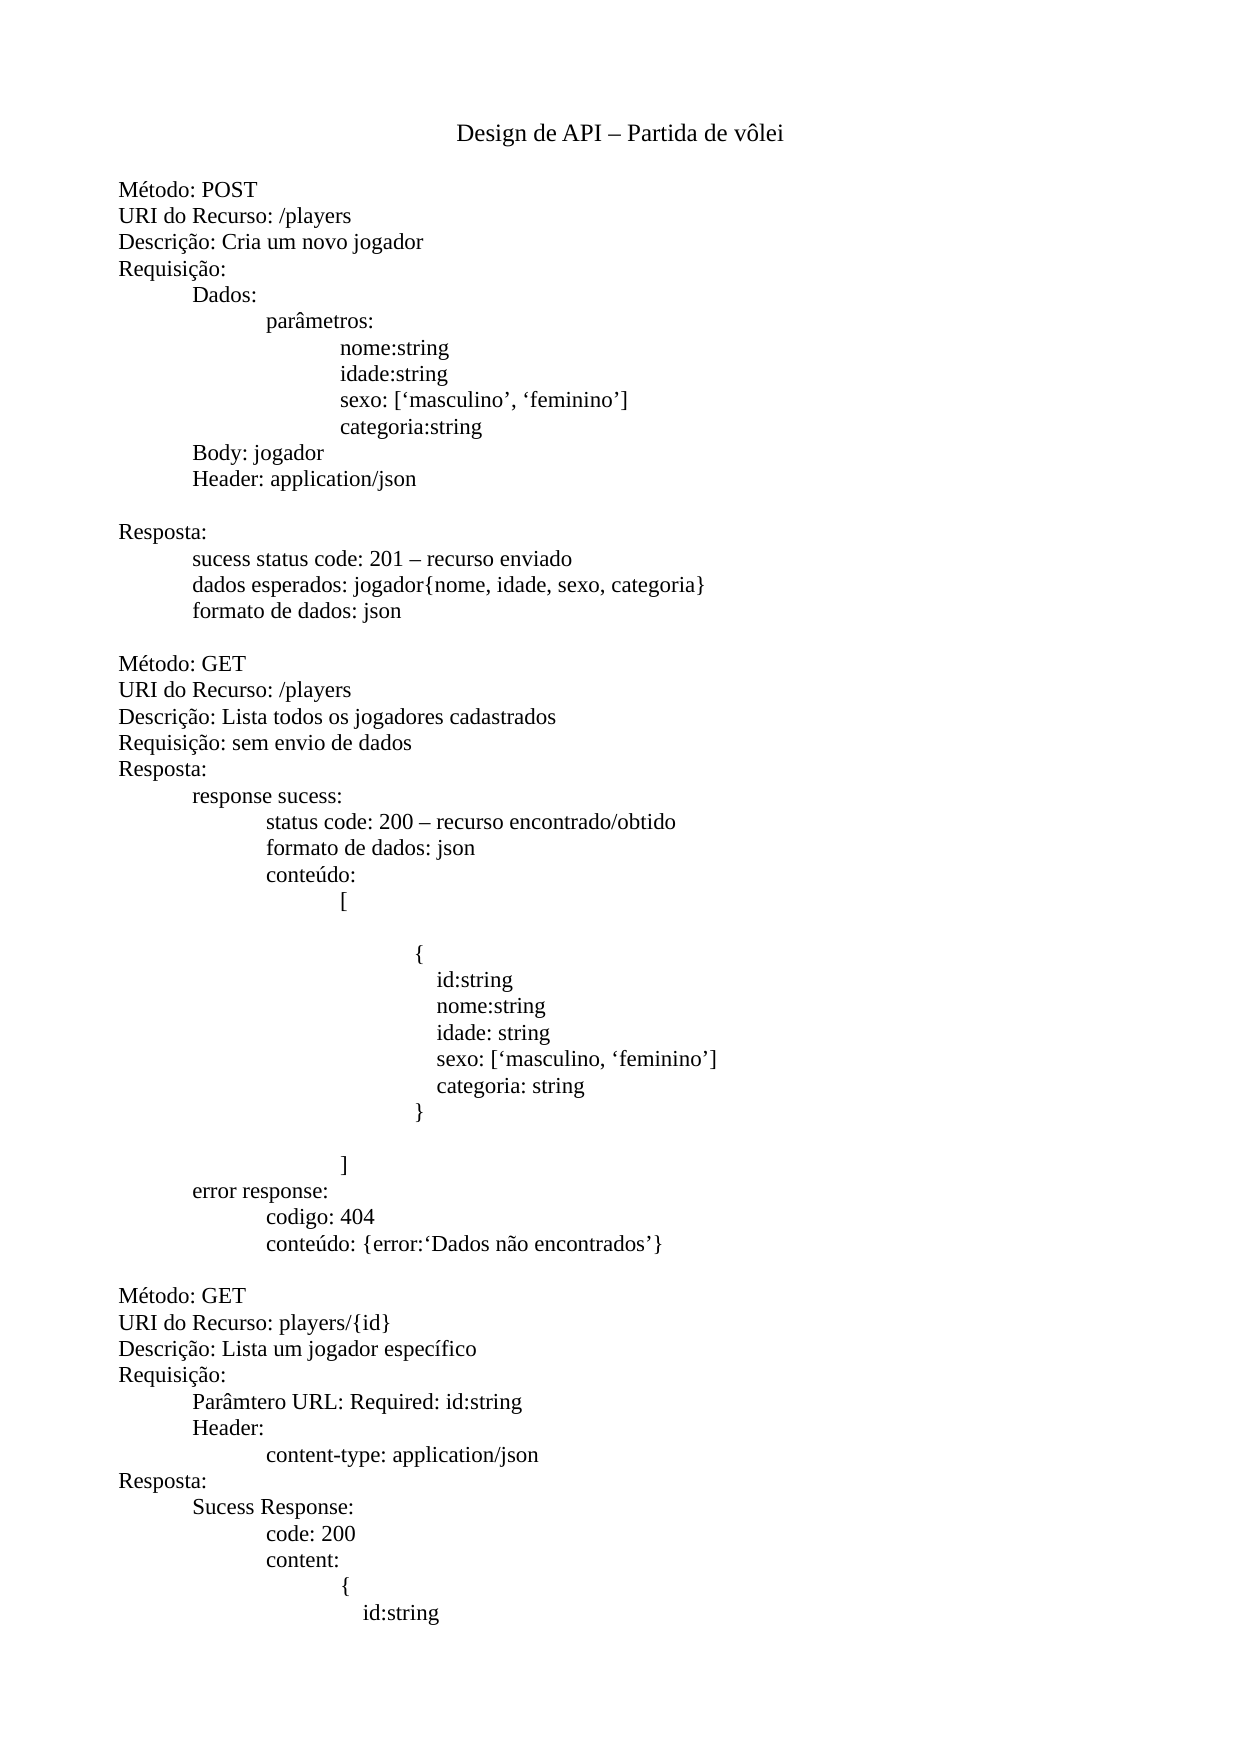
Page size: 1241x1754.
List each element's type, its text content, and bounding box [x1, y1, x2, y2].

text error response: [118, 1177, 1122, 1203]
text parâmetros: [266, 307, 1122, 334]
text Dados: [192, 281, 1122, 307]
text code: 200 [192, 1520, 1122, 1546]
text URI do Recurso: players/{id} [118, 1309, 1122, 1335]
text URI do Recurso: /players [118, 202, 1122, 228]
text Parâmtero URL: Required: id:string [192, 1388, 1122, 1414]
text { [266, 1572, 1122, 1599]
text nome:string [266, 334, 1122, 360]
text { [118, 940, 1122, 966]
text Requisição: sem envio de dados [118, 729, 1122, 755]
text content-type: application/json [192, 1441, 1122, 1467]
text } [118, 1098, 1122, 1124]
text ­Resposta: [118, 518, 1122, 544]
text id:string [118, 966, 1122, 993]
text Método: GET [118, 1282, 1122, 1309]
text dados esperados: jogador{nome, idade, sexo, categoria} [118, 571, 1122, 597]
text formato de dados: json [118, 834, 1122, 861]
text ] [118, 1151, 1122, 1177]
text response sucess: [118, 782, 1122, 808]
text Design de API – Partida de vôlei [118, 118, 1122, 147]
text Body: jogador [118, 439, 1122, 466]
text categoria:string [266, 413, 1122, 439]
text Header: [192, 1414, 1122, 1441]
text sexo: [‘masculino’, ‘feminino’] [266, 386, 1122, 413]
text Método: POST [118, 176, 1122, 202]
text [ [118, 887, 1122, 913]
text Descrição: Lista um jogador específico [118, 1335, 1122, 1362]
text Sucess Response: [192, 1493, 1122, 1520]
text conteúdo: [118, 861, 1122, 887]
text Descrição: Lista todos os jogadores cadastrados [118, 703, 1122, 729]
text idade: string [118, 1019, 1122, 1045]
text URI do Recurso: /players [118, 676, 1122, 703]
text Descrição: Cria um novo jogador [118, 228, 1122, 255]
text Resposta: [118, 755, 1122, 782]
text categoria: string [118, 1072, 1122, 1098]
text Header: application/json [192, 466, 1122, 492]
text Resposta: [118, 1467, 1122, 1493]
text conteúdo: {error:‘Dados não encontrados’} [118, 1230, 1122, 1256]
text content: [266, 1546, 1122, 1572]
text nome:string [118, 993, 1122, 1019]
text status code: 200 – recurso encontrado/obtido [118, 808, 1122, 834]
text codigo: 404 [118, 1203, 1122, 1230]
text Requisição: [118, 255, 1122, 281]
text sucess status code: 201 – recurso enviado [118, 544, 1122, 571]
text Método: GET [118, 650, 1122, 676]
text formato de dados: json [118, 597, 1122, 624]
text idade:string [266, 360, 1122, 386]
text Requisição: [118, 1362, 1122, 1388]
text sexo: [‘masculino, ‘feminino’] [118, 1045, 1122, 1072]
text id:string [192, 1599, 1122, 1625]
